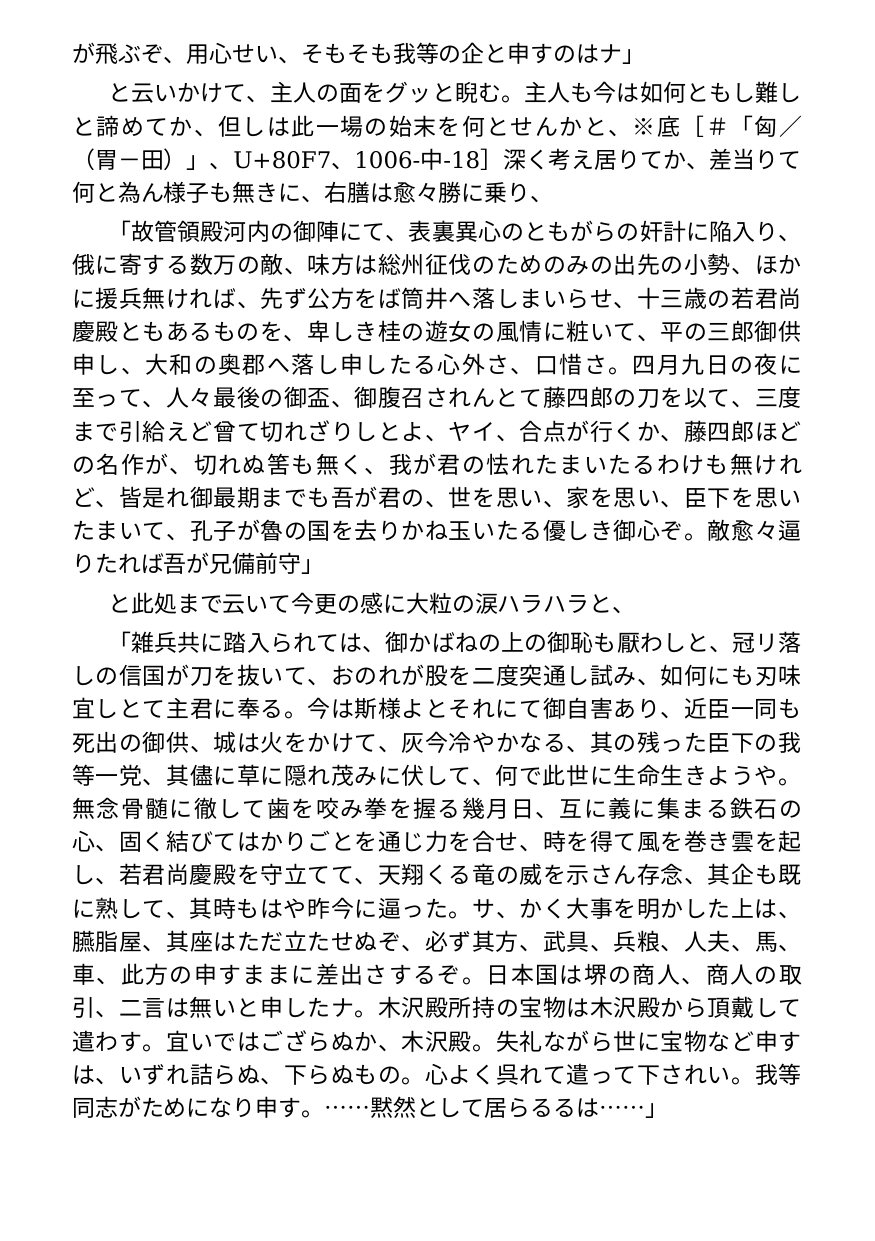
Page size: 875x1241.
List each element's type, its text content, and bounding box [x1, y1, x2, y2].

text と云いかけて、主人の面をグッと睨む。主人も今は如何ともし難しと諦めてか、但しは此一場の始末を何とせんかと、※底［＃「匈／（胃－田）」、U+80F7、1006-中-18］深く考え居りてか、差当りて何と為ん様子も無きに、右膳は愈々勝に乗り、 [72, 75, 802, 208]
text 「雑兵共に踏入られては、御かばねの上の御恥も厭わしと、冠リ落しの信国が刀を抜いて、おのれが股を二度突通し試み、如何にも刃味宜しとて主君に奉る。今は斯様よとそれにて御自害あり、近臣一同も死出の御供、城は火をかけて、灰今冷やかなる、其の残った臣下の我等一党、其儘に草に隠れ茂みに伏して、何で此世に生命生きようや。無念骨髄に徹して歯を咬み拳を握る幾月日、互に義に集まる鉄石の心、固く結びてはかりごとを通じ力を合せ、時を得て風を巻き雲を起し、若君尚慶殿を守立てて、天翔くる竜の威を示さん存念、其企も既に熟して、其時もはや昨今に逼った。サ、かく大事を明かした上は、臙脂屋、其座はただ立たせぬぞ、必ず其方、武具、兵粮、人夫、馬、車、此方の申すままに差出さするぞ。日本国は堺の商人、商人の取引、二言は無いと申したナ。木沢殿所持の宝物は木沢殿から頂戴して遣わす。宜いではござらぬか、木沢殿。失礼ながら世に宝物など申すは、いずれ詰らぬ、下らぬもの。心よく呉れて遣って下されい。我等同志がためになり申す。……黙然として居らるるは……」 [72, 625, 802, 1123]
text 「故管領殿河内の御陣にて、表裏異心のともがらの奸計に陥入り、俄に寄する数万の敵、味方は総州征伐のためのみの出先の小勢、ほかに援兵無ければ、先ず公方をば筒井へ落しまいらせ、十三歳の若君尚慶殿ともあるものを、卑しき桂の遊女の風情に粧いて、平の三郎御供申し、大和の奥郡へ落し申したる心外さ、口惜さ。四月九日の夜に至って、人々最後の御盃、御腹召されんとて藤四郎の刀を以て、三度まで引給えど曾て切れざりしとよ、ヤイ、合点が行くか、藤四郎ほどの名作が、切れぬ筈も無く、我が君の怯れたまいたるわけも無けれど、皆是れ御最期までも吾が君の、世を思い、家を思い、臣下を思いたまいて、孔子が魯の国を去りかね玉いたる優しき御心ぞ。敵愈々逼りたれば吾が兄備前守」 [72, 214, 802, 579]
text が飛ぶぞ、用心せい、そもそも我等の企と申すのはナ」 [72, 36, 802, 69]
text と此処まで云いて今更の感に大粒の涙ハラハラと、 [72, 586, 802, 619]
